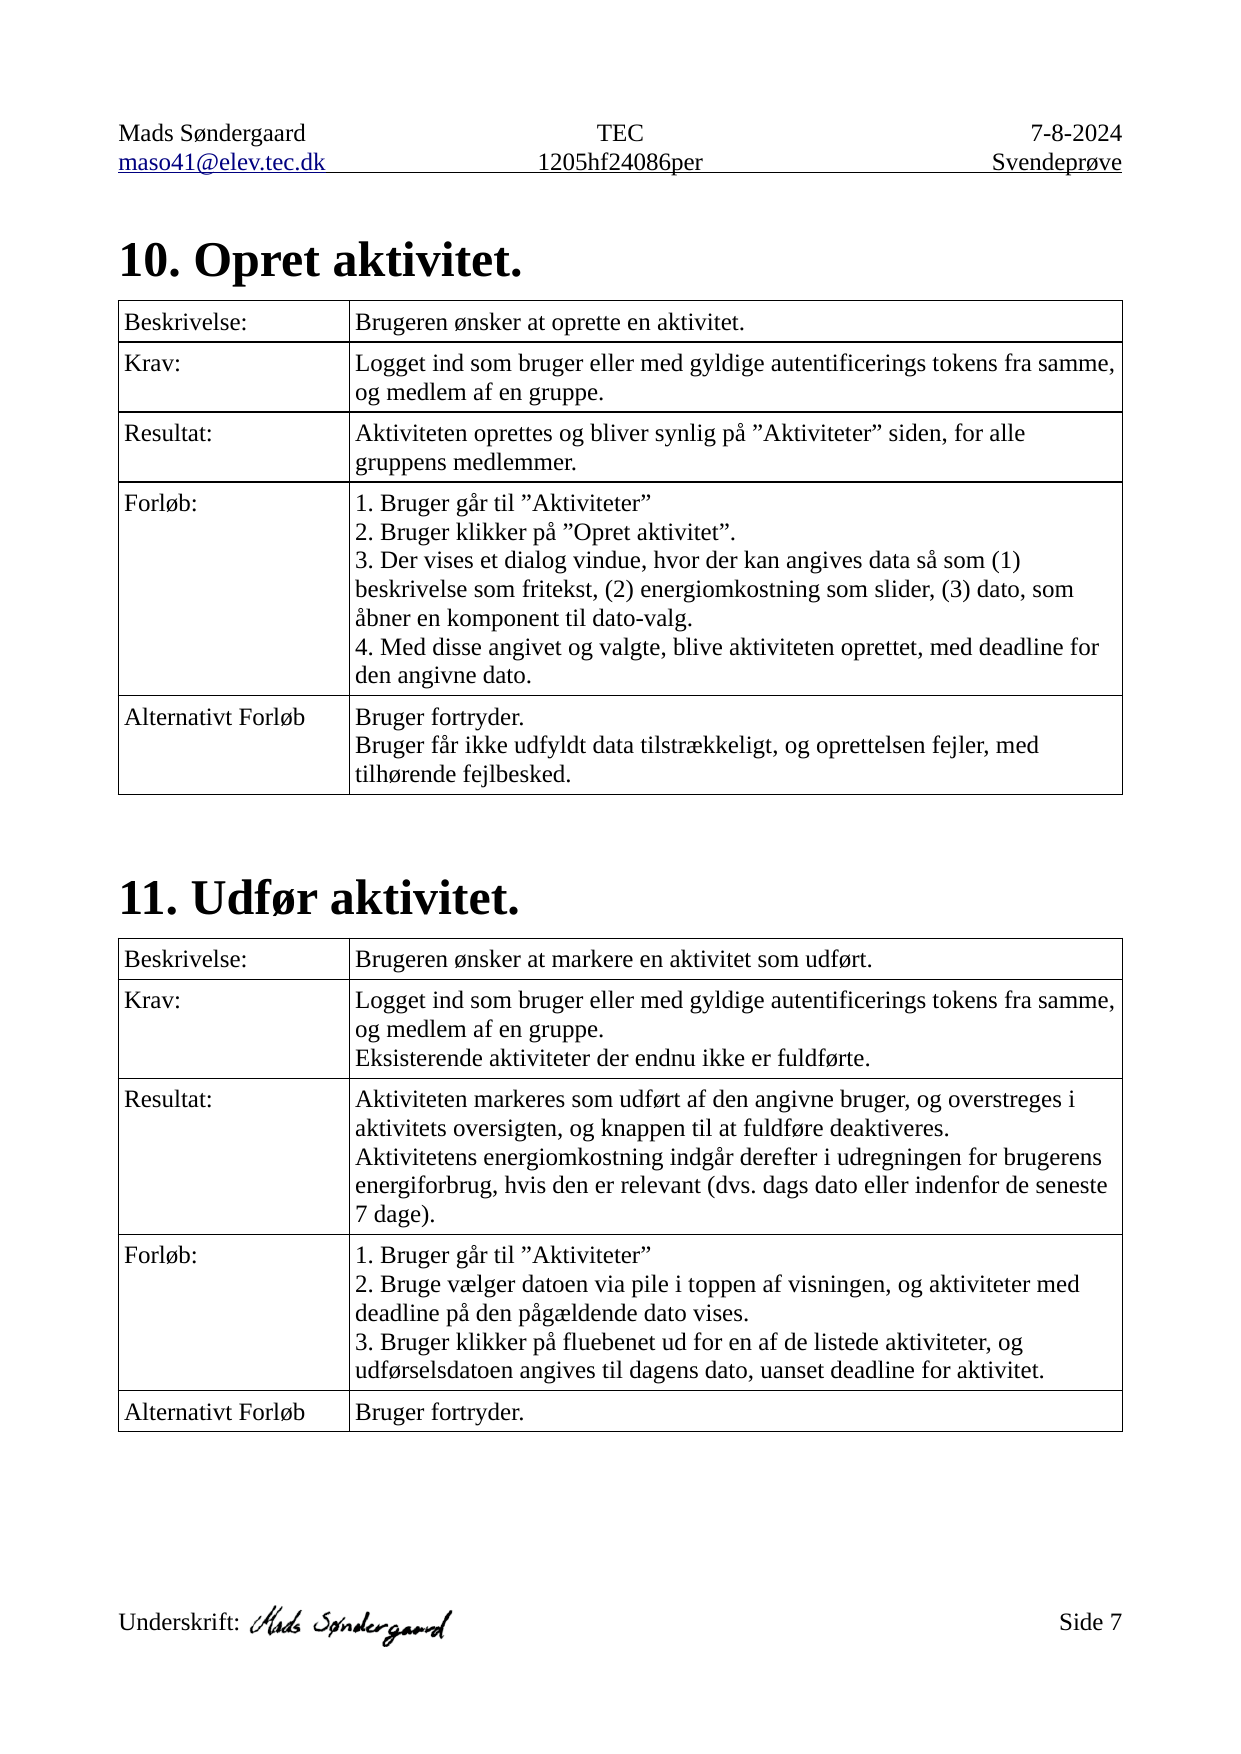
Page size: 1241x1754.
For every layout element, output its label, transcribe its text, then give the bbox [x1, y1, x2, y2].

table_cell Krav: [119, 343, 349, 411]
subtitle 10. Opret aktivitet. [118, 230, 1122, 288]
table_cell Resultat: [119, 1079, 349, 1234]
table_cell Krav: [119, 980, 349, 1077]
table_cell Bruger fortryder. Bruger får ikke udfyldt data tilstrækkeligt, og oprettelsen fejler, med tilhørende fejlbesked. [350, 696, 1122, 794]
picture [244, 1600, 458, 1647]
subtitle 11. Udfør aktivitet. [118, 867, 1122, 925]
table_header Brugeren ønsker at markere en aktivitet som udført. [350, 939, 1122, 979]
table_cell Alternativt Forløb [119, 1391, 349, 1431]
table_cell Logget ind som bruger eller med gyldige autentificerings tokens fra samme, og medlem af en gruppe. [350, 343, 1122, 411]
table_cell 1. Bruger går til ”Aktiviteter” 2. Bruge vælger datoen via pile i toppen af visningen, og aktiviteter med deadline på den pågældende dato vises. 3. Bruger klikker på fluebenet ud for en af de listede aktiviteter, og udførselsdatoen angives til dagens dato, uanset deadline for aktivitet. [350, 1235, 1122, 1390]
table_cell Alternativt Forløb [119, 696, 349, 794]
table_cell Bruger fortryder. [350, 1391, 1122, 1431]
table_cell Resultat: [119, 413, 349, 481]
table_cell Logget ind som bruger eller med gyldige autentificerings tokens fra samme, og medlem af en gruppe. Eksisterende aktiviteter der endnu ikke er fuldførte. [350, 980, 1122, 1077]
table_cell Forløb: [119, 1235, 349, 1390]
table_cell Aktiviteten markeres som udført af den angivne bruger, og overstreges i aktivitets oversigten, og knappen til at fuldføre deaktiveres. Aktivitetens energiomkostning indgår derefter i udregningen for brugerens energiforbrug, hvis den er relevant (dvs. dags dato eller indenfor de seneste 7 dage). [350, 1079, 1122, 1234]
table_header Beskrivelse: [119, 301, 349, 341]
table_cell Aktiviteten oprettes og bliver synlig på ”Aktiviteter” siden, for alle gruppens medlemmer. [350, 413, 1122, 481]
table_header Beskrivelse: [119, 939, 349, 979]
table_cell Forløb: [119, 483, 349, 695]
table_header Brugeren ønsker at oprette en aktivitet. [350, 301, 1122, 341]
table_cell 1. Bruger går til ”Aktiviteter” 2. Bruger klikker på ”Opret aktivitet”. 3. Der vises et dialog vindue, hvor der kan angives data så som (1) beskrivelse som fritekst, (2) energiomkostning som slider, (3) dato, som åbner en komponent til dato-valg. 4. Med disse angivet og valgte, blive aktiviteten oprettet, med deadline for den angivne dato. [350, 483, 1122, 695]
